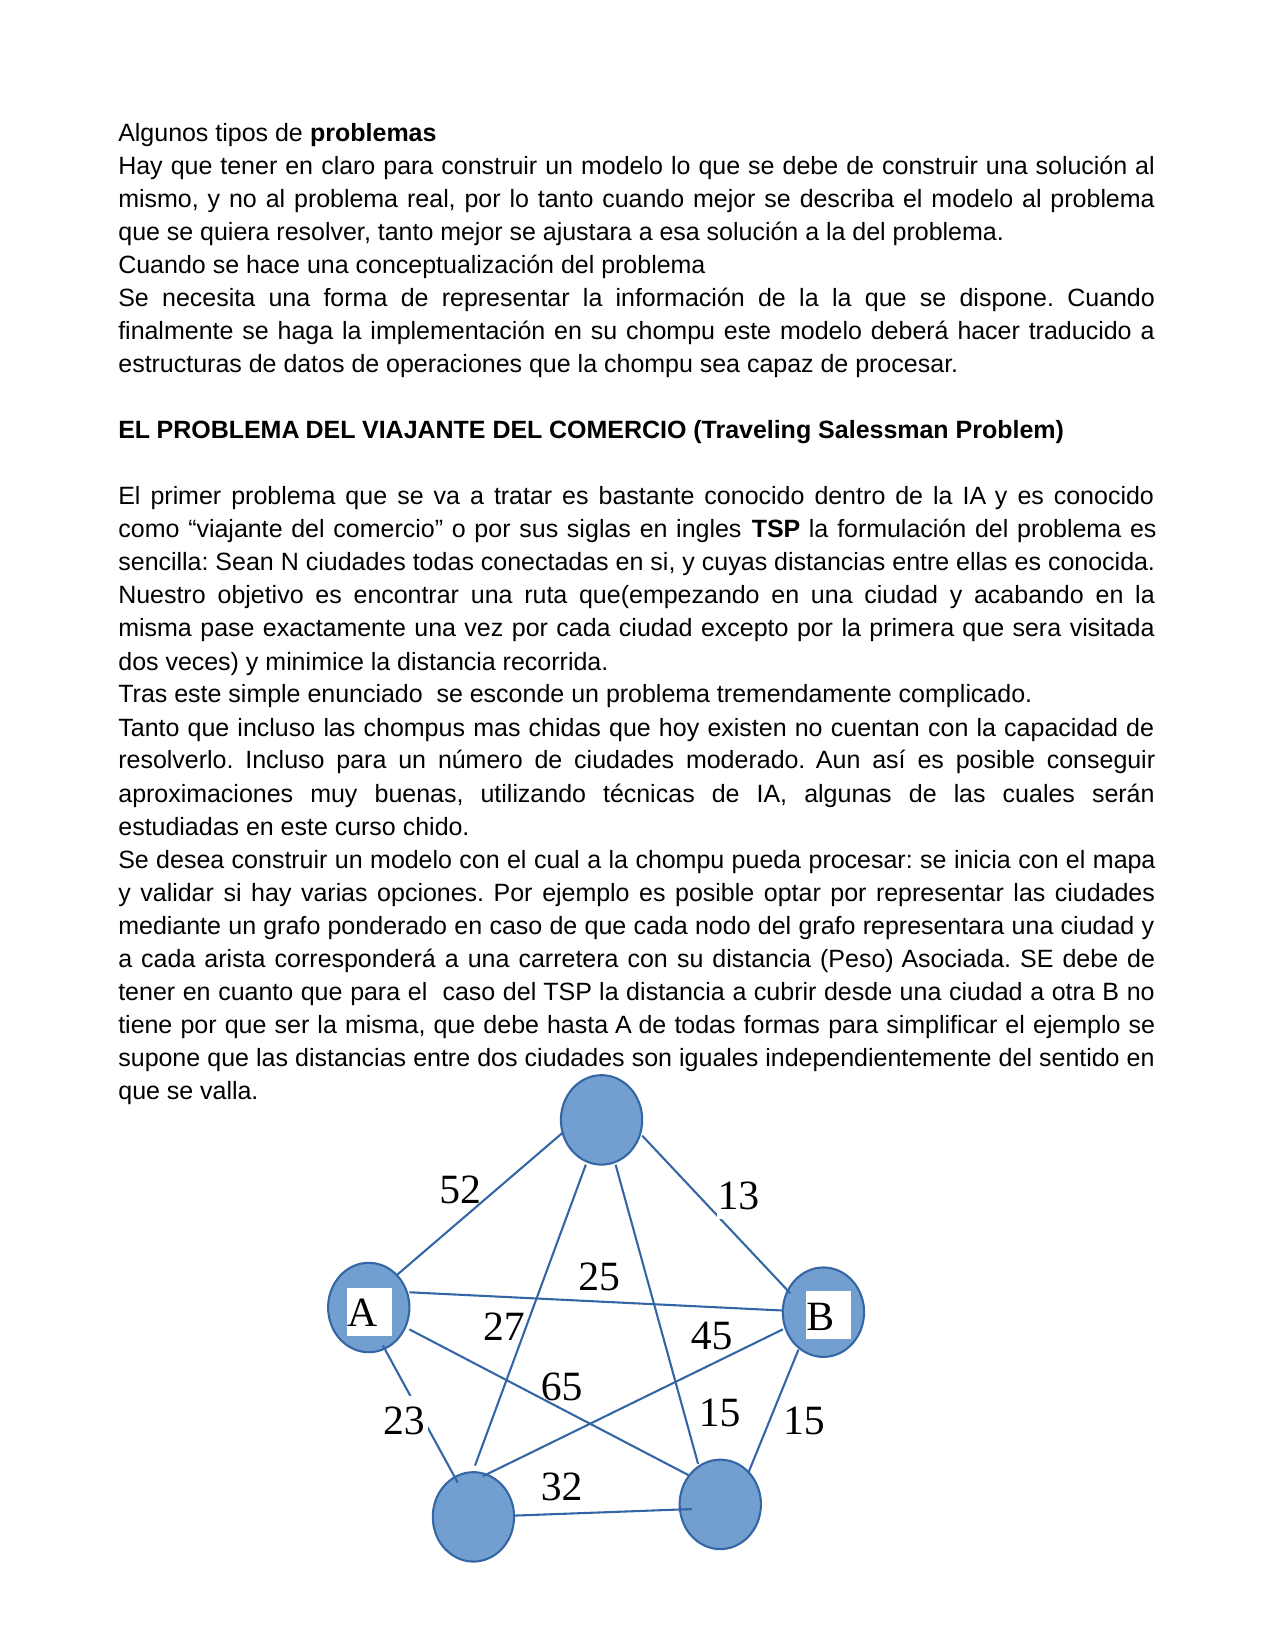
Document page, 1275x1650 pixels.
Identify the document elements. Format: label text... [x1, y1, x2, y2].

text 13 [717, 1171, 762, 1218]
text 15 [698, 1388, 744, 1436]
text Se desea construir un modelo con el cual a la chompu pueda procesar: se inicia con el mapa y validar si hay varias opciones. Por ejemplo es posible optar por representar las ciudades mediante un grafo ponderado en caso de que cada nodo del grafo representara una ciudad y a cada arista corresponderá a una carretera con su distancia (Peso) Asociada. SE debe de tener en cuanto que para el caso del TSP la distancia a cubrir desde una ciudad a otra B no tiene por que ser la misma, que debe hasta A de todas formas para simplificar el ejemplo se supone que las distancias entre dos ciudades son iguales independientemente del sentido en que se valla. [118, 844, 1157, 1104]
text Hay que tener en claro para construir un modelo lo que se debe de construir una solución al mismo, y no al problema real, por lo tanto cuando mejor se describa el modelo al problema que se quiera resolver, tanto mejor se ajustara a esa solución a la del problema. [118, 151, 1157, 246]
text EL PROBLEMA DEL VIAJANTE DEL COMERCIO (Traveling Salessman Problem) [118, 415, 1157, 444]
text Se necesita una forma de representar la información de la la que se dispone. Cuando finalmente se haga la implementación en su chompu este modelo deberá hacer traducido a estructuras de datos de operaciones que la chompu sea capaz de procesar. [118, 283, 1157, 378]
text Algunos tipos de problemas [118, 118, 1157, 147]
text 32 [541, 1461, 586, 1509]
text A [347, 1288, 392, 1336]
text Tanto que incluso las chompus mas chidas que hoy existen no cuentan con la capacidad de resolverlo. Incluso para un número de ciudades moderado. Aun así es posible conseguir aproximaciones muy buenas, utilizando técnicas de IA, algunas de las cuales serán estudiadas en este curso chido. [118, 712, 1157, 840]
text 25 [578, 1252, 623, 1300]
text El primer problema que se va a tratar es bastante conocido dentro de la IA y es conocido como “viajante del comercio” o por sus siglas en ingles TSP la formulación del problema es sencilla: Sean N ciudades todas conectadas en si, y cuyas distancias entre ellas es conocida. Nuestro objetivo es encontrar una ruta que(empezando en una ciudad y acabando en la misma pase exactamente una vez por cada ciudad excepto por la primera que sera visitada dos veces) y minimice la distancia recorrida. [118, 481, 1157, 675]
text Cuando se hace una conceptualización del problema [118, 250, 1157, 279]
text B [806, 1291, 851, 1339]
text 15 [783, 1396, 828, 1443]
text 27 [483, 1302, 528, 1350]
text 65 [541, 1361, 586, 1409]
text 52 [439, 1165, 484, 1213]
text Tras este simple enunciado se esconde un problema tremendamente complicado. [118, 679, 1157, 708]
text 45 [691, 1311, 736, 1358]
text 23 [383, 1396, 428, 1443]
